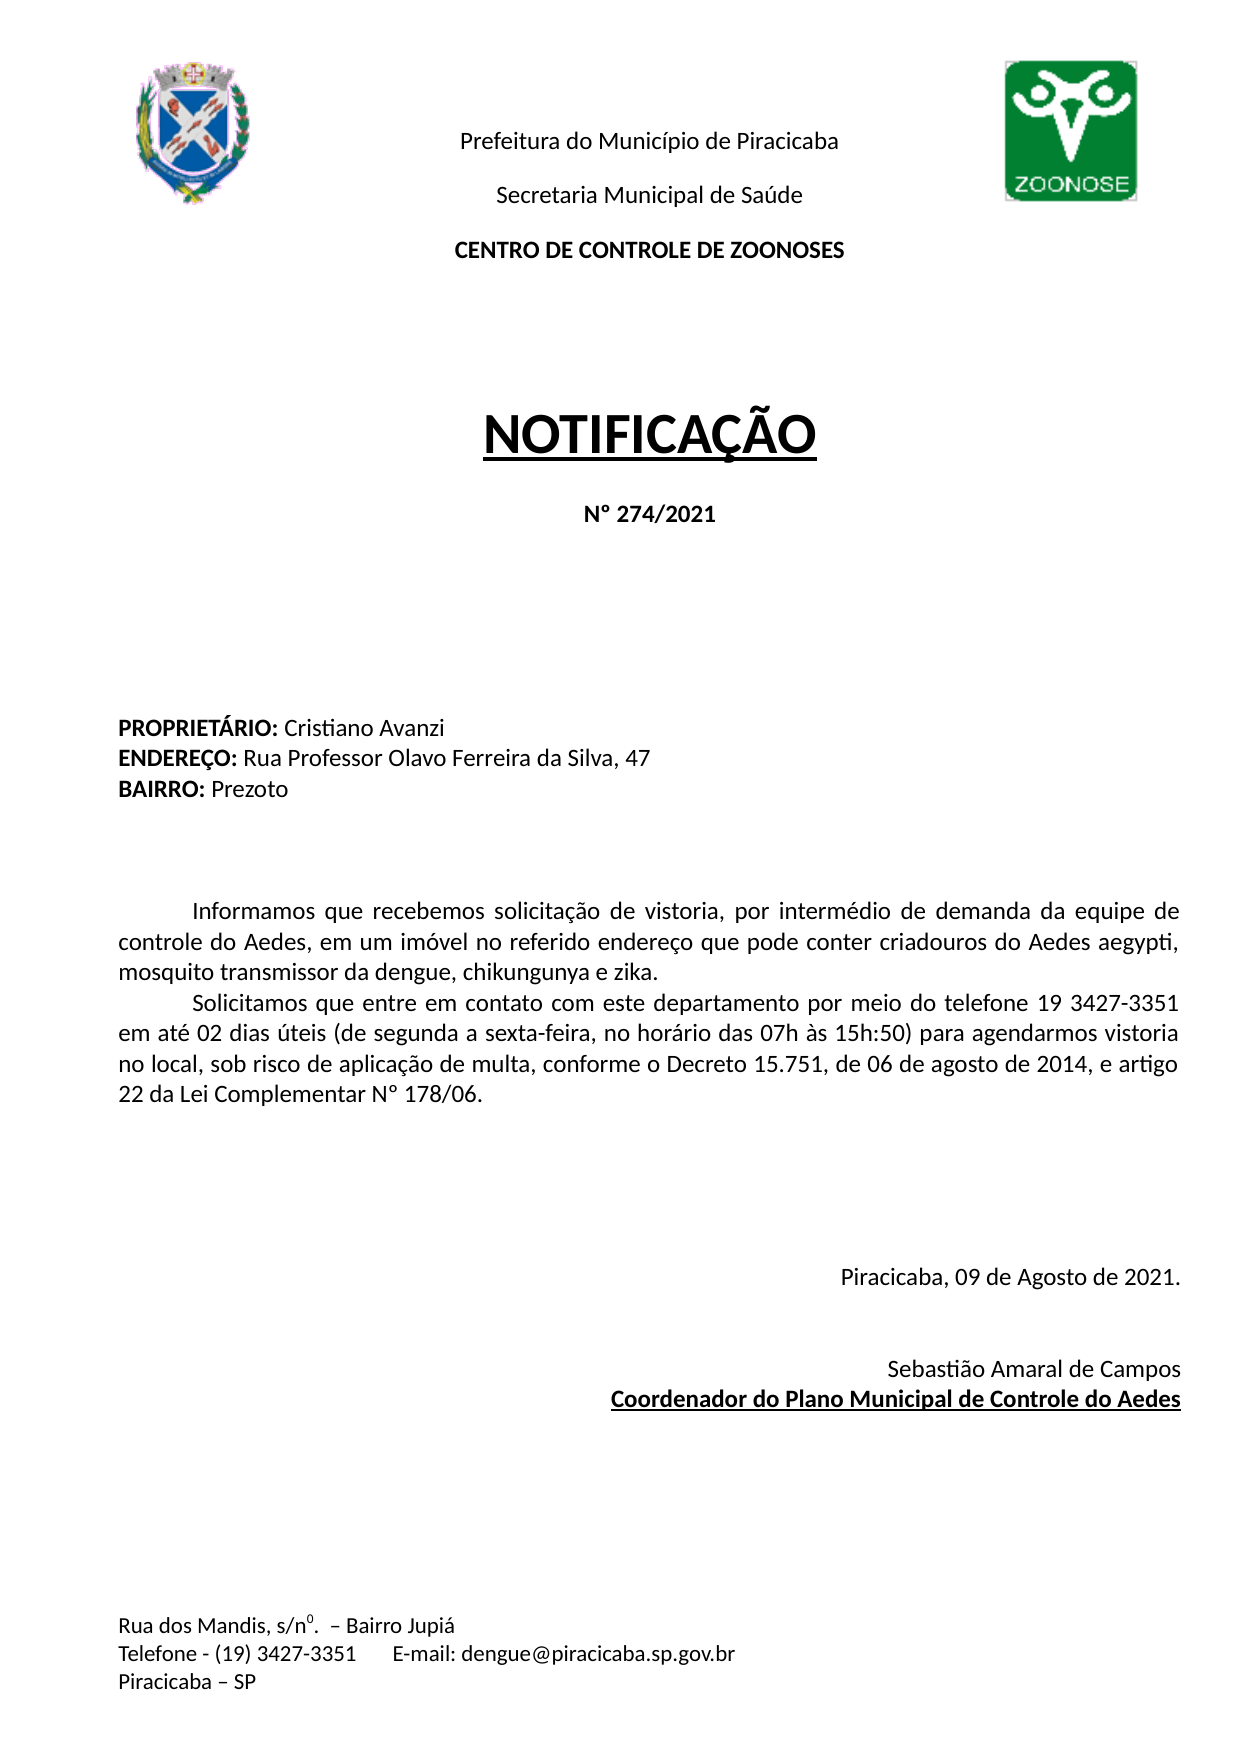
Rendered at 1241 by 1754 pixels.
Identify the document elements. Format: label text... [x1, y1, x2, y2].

text Solicitamos que entre em contato com este departamento por meio do telefone 19 3427-3351 em até 02 dias úteis (de segunda a sexta-feira, no horário das 07h às 15h:50) para agendarmos vistoria no local, sob risco de aplicação de multa, conforme o Decreto 15.751, de 06 de agosto de 2014, e artigo 22 da Lei Complementar Nº 178/06. [118, 987, 1181, 1109]
text Coordenador do Plano Municipal de Controle do Aedes [118, 1383, 1181, 1414]
text BAIRRO: Prezoto [118, 773, 1181, 803]
text Sebastião Amaral de Campos [118, 1353, 1181, 1383]
text ENDEREÇO: Rua Professor Olavo Ferreira da Silva, 47 [118, 742, 1181, 773]
text Nº 274/2021 [118, 498, 1181, 529]
picture [1002, 52, 1141, 209]
text Piracicaba, 09 de Agosto de 2021. [118, 1261, 1181, 1292]
text PROPRIETÁRIO: Cristiano Avanzi [118, 712, 1181, 742]
text Informamos que recebemos solicitação de vistoria, por intermédio de demanda da equipe de controle do Aedes, em um imóvel no referido endereço que pode conter criadouros do Aedes aegypti, mosquito transmissor da dengue, chikungunya e zika. [118, 895, 1181, 987]
text NOTIFICAÇÃO [118, 397, 1181, 468]
picture [124, 56, 262, 208]
